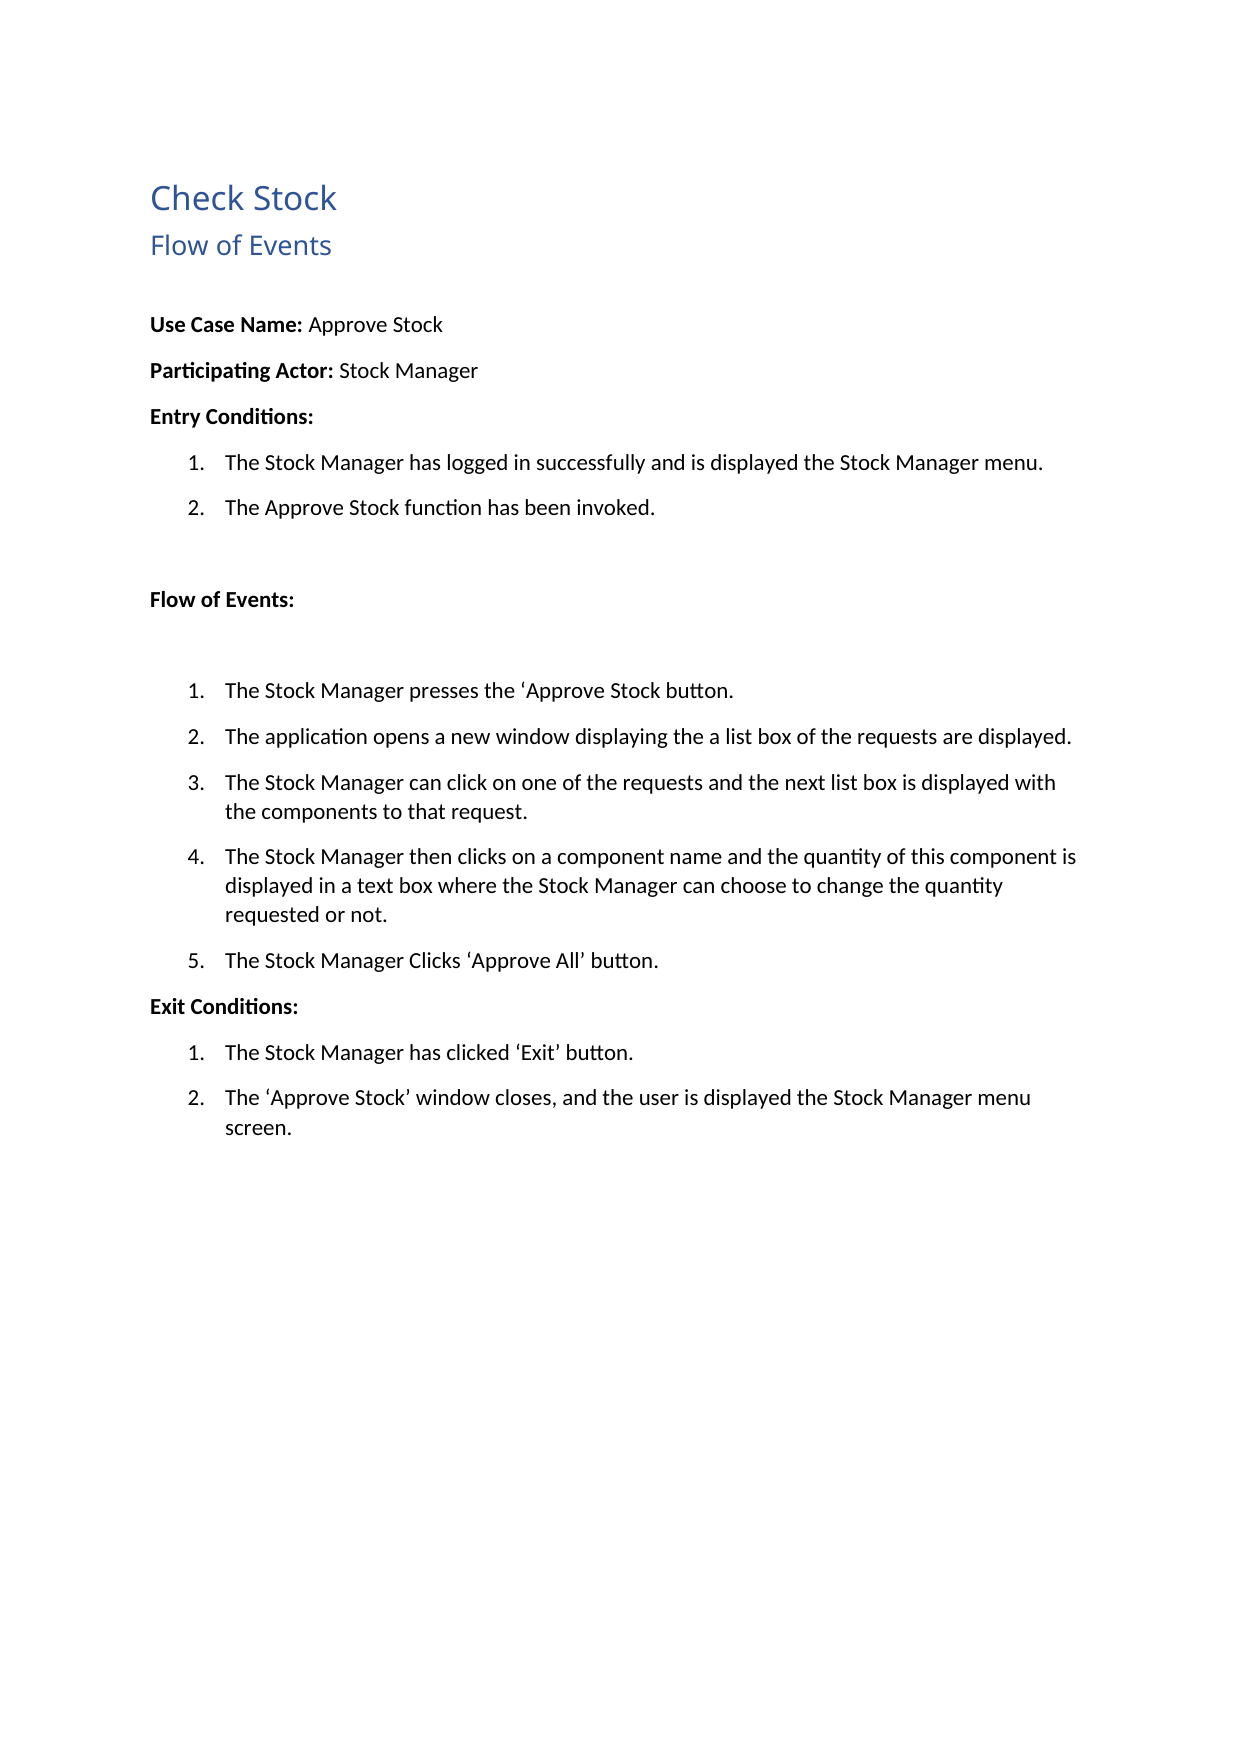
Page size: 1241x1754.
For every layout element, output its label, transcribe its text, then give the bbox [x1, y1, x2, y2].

text Exit Conditions: [150, 992, 1090, 1020]
subtitle Check Stock [150, 175, 1090, 220]
list The Stock Manager can click on one of the requests and the next list box is displayed with the components to that request. [187, 768, 1090, 825]
list The application opens a new window displaying the a list box of the requests are displayed. [187, 722, 1090, 750]
list The Stock Manager then clicks on a component name and the quantity of this component is displayed in a text box where the Stock Manager can choose to change the quantity requested or not. [187, 842, 1090, 929]
list The Stock Manager has clicked ‘Exit’ button. [187, 1038, 1090, 1066]
list The Stock Manager presses the ‘Approve Stock button. [187, 676, 1090, 704]
list The ‘Approve Stock’ window closes, and the user is displayed the Stock Manager menu screen. [187, 1083, 1090, 1141]
subtitle Flow of Events [150, 226, 1090, 263]
text Flow of Events: [150, 585, 1090, 613]
text Use Case Name: Approve Stock [150, 310, 1090, 338]
text Entry Conditions: [150, 402, 1090, 430]
text Participating Actor: Stock Manager [150, 356, 1090, 384]
list The Approve Stock function has been invoked. [187, 493, 1090, 521]
list The Stock Manager Clicks ‘Approve All’ button. [187, 946, 1090, 974]
list The Stock Manager has logged in successfully and is displayed the Stock Manager menu. [187, 448, 1090, 476]
